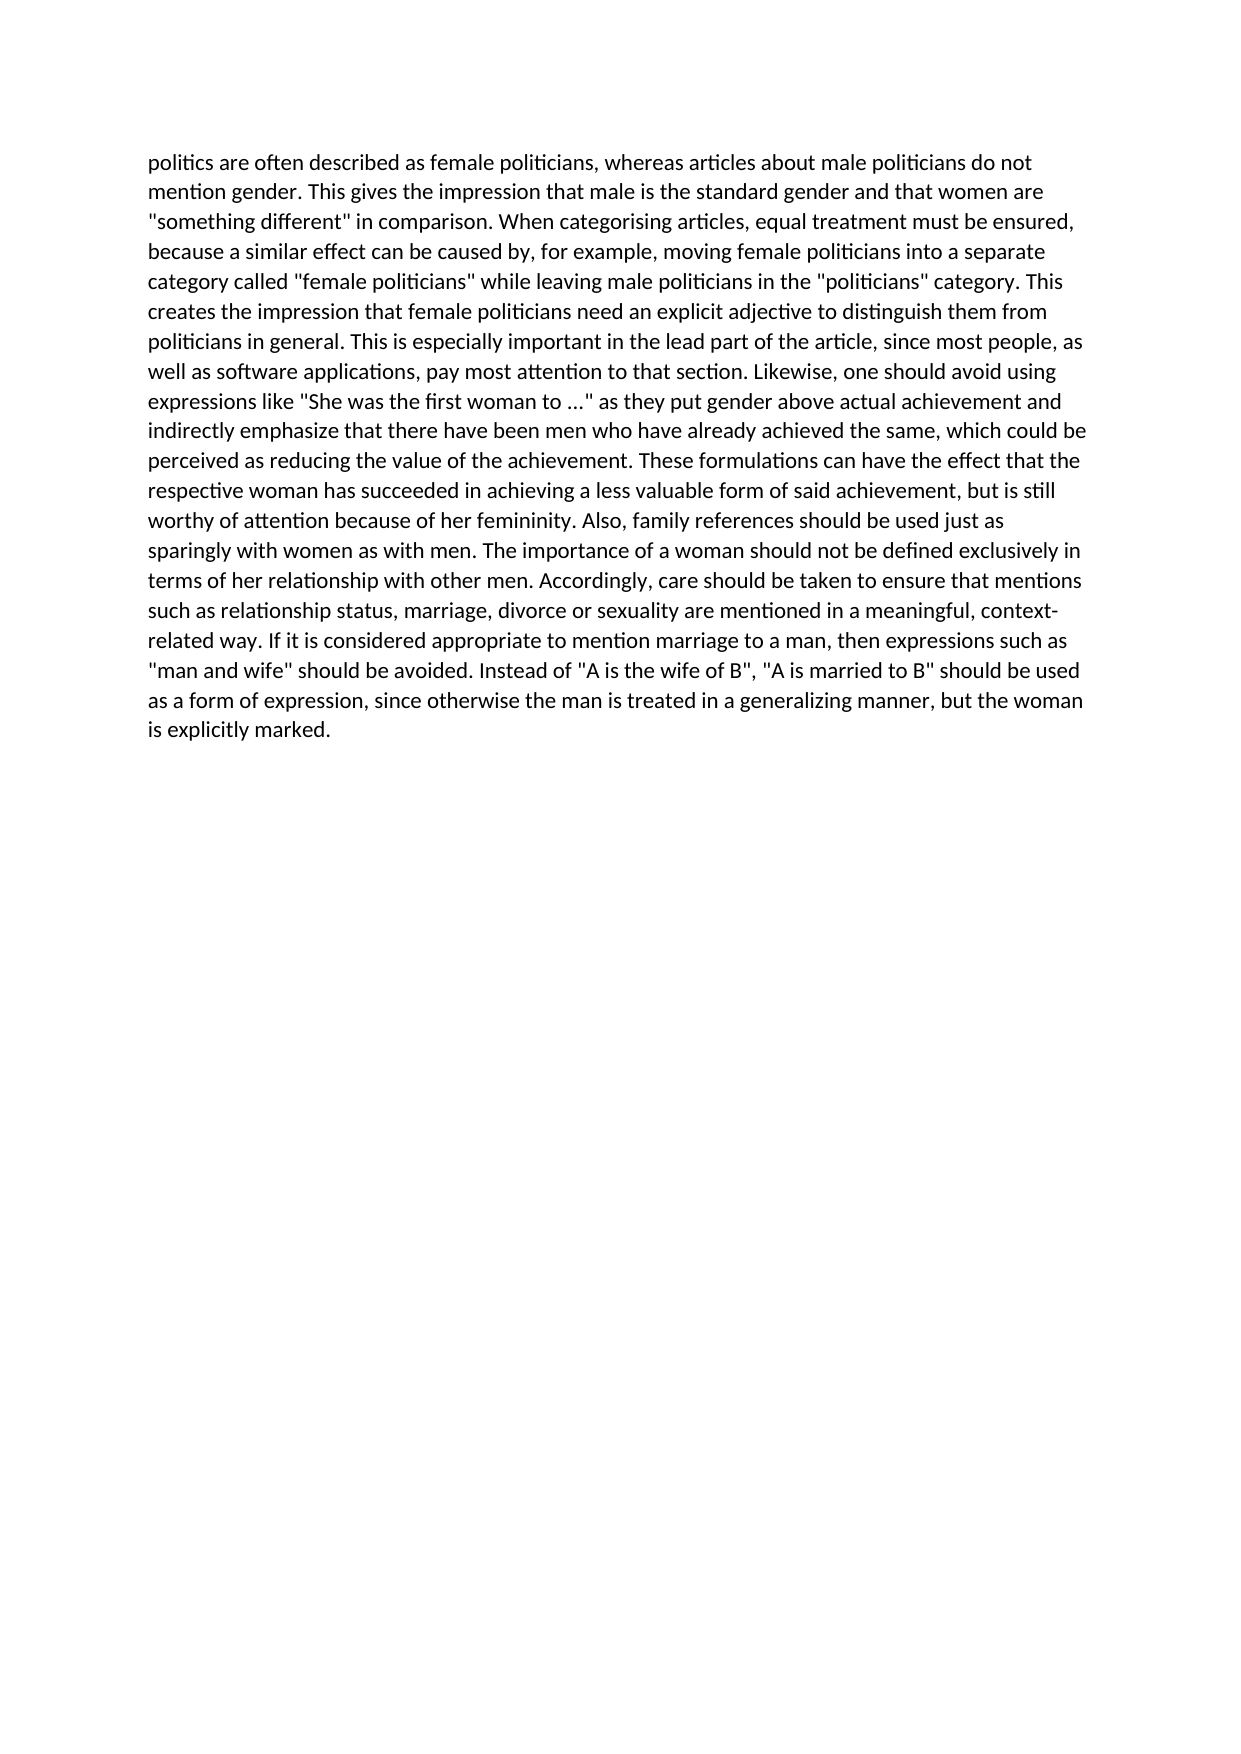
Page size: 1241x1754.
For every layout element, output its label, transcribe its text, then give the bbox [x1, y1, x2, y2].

text politics are often described as female politicians, whereas articles about male politicians do not mention gender. This gives the impression that male is the standard gender and that women are "something different" in comparison. When categorising articles, equal treatment must be ensured, because a similar effect can be caused by, for example, moving female politicians into a separate category called "female politicians" while leaving male politicians in the "politicians" category. This creates the impression that female politicians need an explicit adjective to distinguish them from politicians in general. This is especially important in the lead part of the article, since most people, as well as software applications, pay most attention to that section. Likewise, one should avoid using expressions like "She was the first woman to ..." as they put gender above actual achievement and indirectly emphasize that there have been men who have already achieved the same, which could be perceived as reducing the value of the achievement. These formulations can have the effect that the respective woman has succeeded in achieving a less valuable form of said achievement, but is still worthy of attention because of her femininity. Also, family references should be used just as sparingly with women as with men. The importance of a woman should not be defined exclusively in terms of her relationship with other men. Accordingly, care should be taken to ensure that mentions such as relationship status, marriage, divorce or sexuality are mentioned in a meaningful, context-related way. If it is considered appropriate to mention marriage to a man, then expressions such as "man and wife" should be avoided. Instead of "A is the wife of B", "A is married to B" should be used as a form of expression, since otherwise the man is treated in a generalizing manner, but the woman is explicitly marked. [148, 148, 1093, 744]
